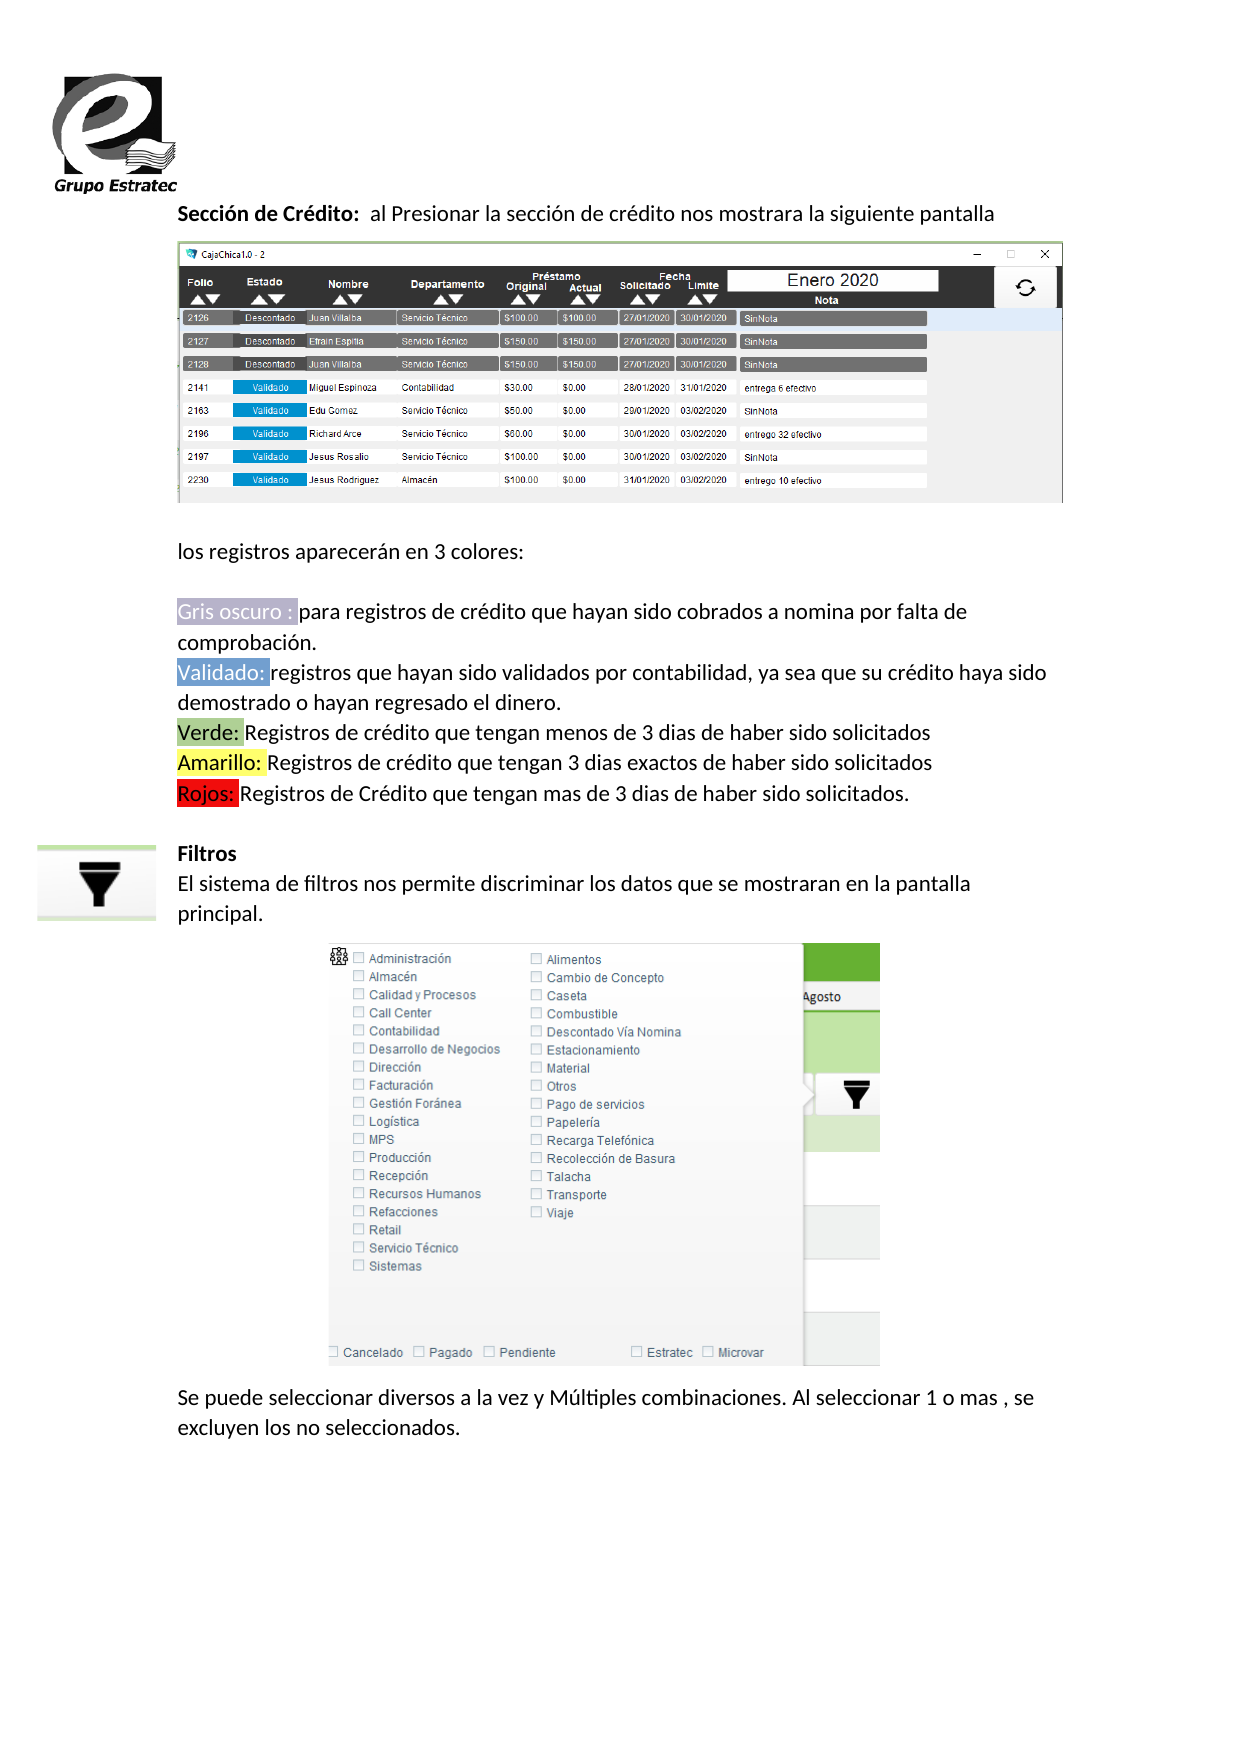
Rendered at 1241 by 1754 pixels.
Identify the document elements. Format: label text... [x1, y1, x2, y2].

picture [37, 845, 157, 921]
text los registros aparecerán en 3 colores: [177, 537, 1063, 565]
text Gris oscuro : para registros de crédito que hayan sido cobrados a nomina por falta de comprobación. [177, 597, 1063, 656]
text Rojos: Registros de Crédito que tengan mas de 3 dias de haber sido solicitados. [177, 779, 1063, 807]
picture [328, 943, 880, 1366]
picture [51, 71, 178, 197]
text Amarillo: Registros de crédito que tengan 3 dias exactos de haber sido solicitados [177, 748, 1063, 776]
text Verde: Registros de crédito que tengan menos de 3 dias de haber sido solicitados [177, 718, 1063, 746]
text Filtros [177, 839, 1063, 867]
text El sistema de filtros nos permite discriminar los datos que se mostraran en la pantalla principal. [177, 869, 1063, 927]
text Sección de Crédito: al Presionar la sección de crédito nos mostrara la siguiente pantalla [177, 148, 1063, 227]
text Validado: registros que hayan sido validados por contabilidad, ya sea que su crédito haya sido demostrado o hayan regresado el dinero. [177, 658, 1063, 716]
picture [177, 241, 1063, 503]
text Se puede seleccionar diversos a la vez y Múltiples combinaciones. Al seleccionar 1 o mas , se excluyen los no seleccionados. [177, 1383, 1063, 1441]
